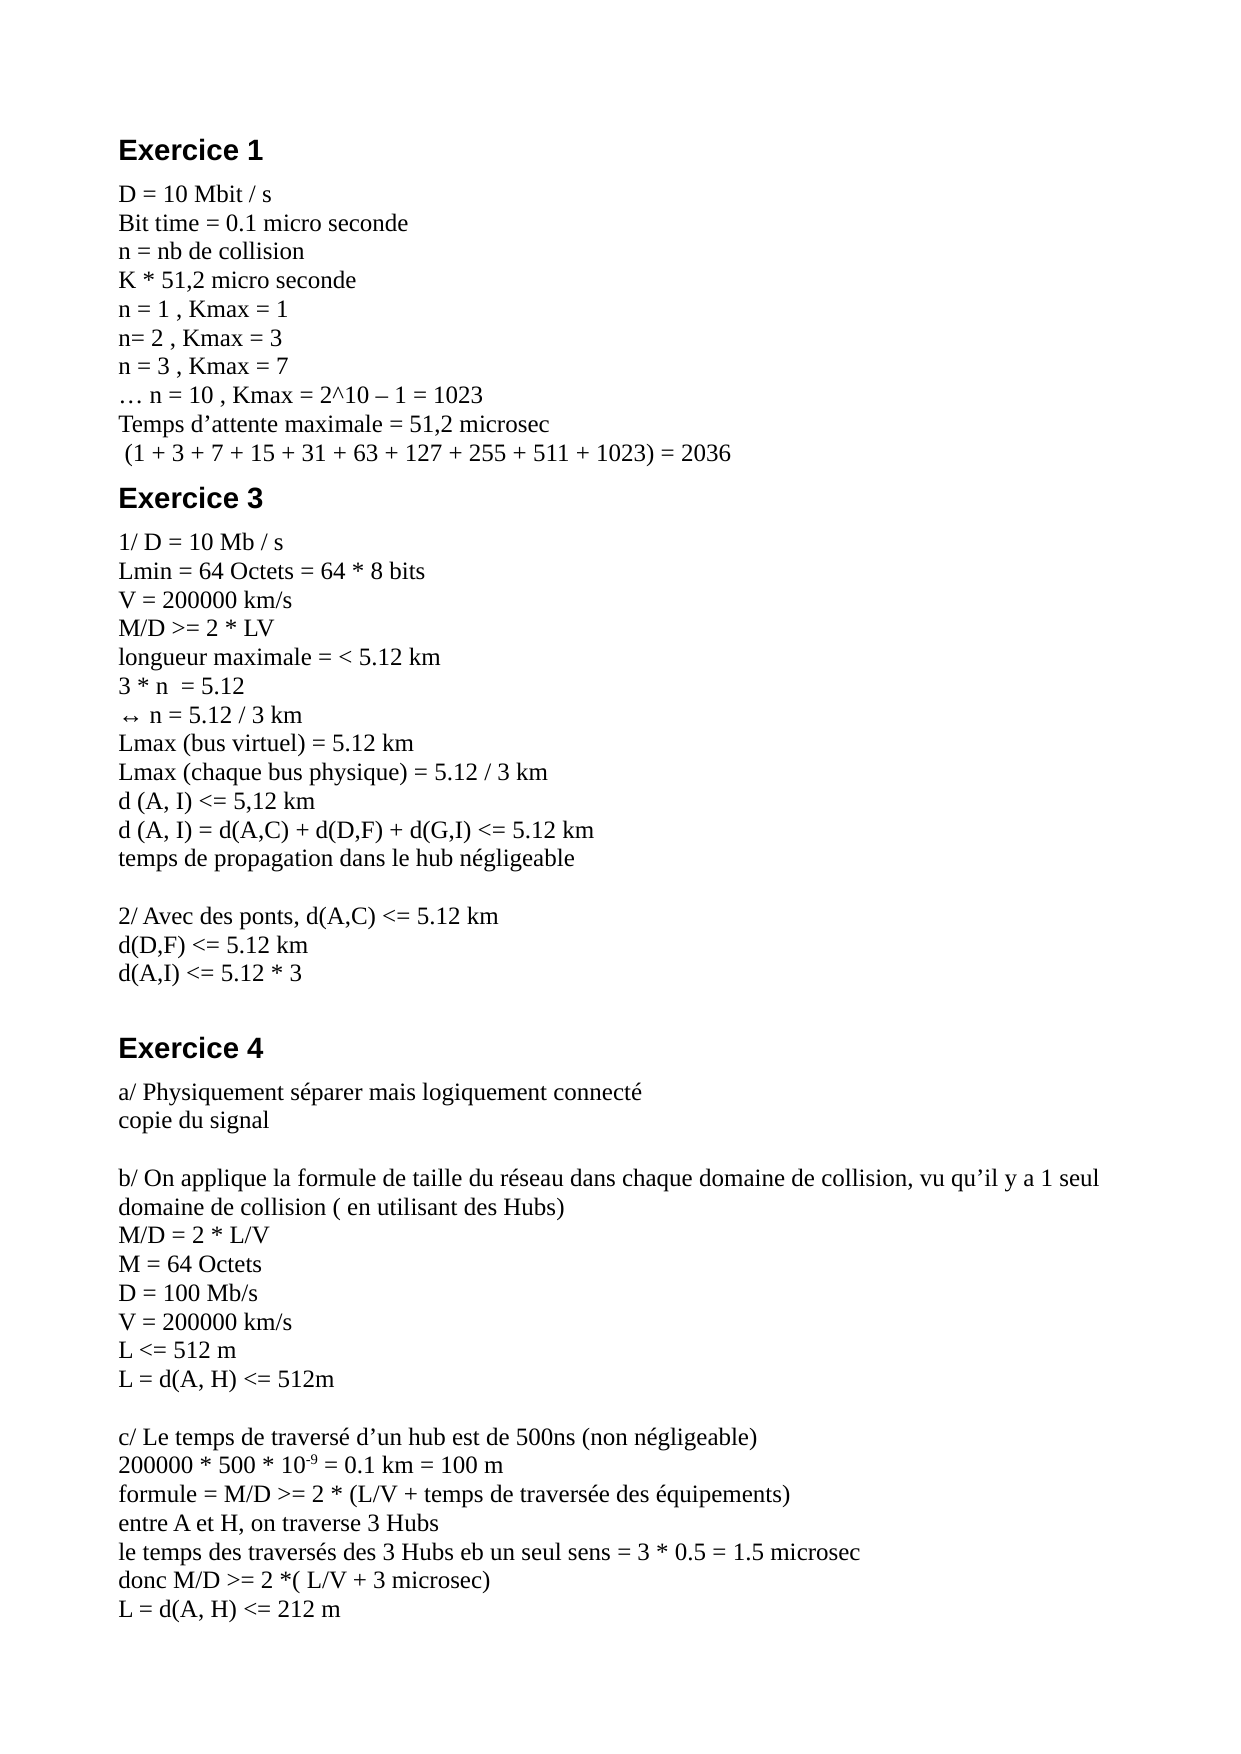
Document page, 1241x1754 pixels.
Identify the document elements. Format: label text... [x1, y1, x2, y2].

text d (A, I) <= 5,12 km [118, 786, 1122, 815]
text L <= 512 m [118, 1336, 1122, 1364]
text 1/ D = 10 Mb / s [118, 527, 1122, 556]
subtitle Exercice 1 [118, 133, 1122, 166]
text entre A et H, on traverse 3 Hubs [118, 1508, 1122, 1537]
text M/D = 2 * L/V [118, 1221, 1122, 1249]
text L = d(A, H) <= 212 m [118, 1594, 1122, 1623]
text Lmin = 64 Octets = 64 * 8 bits [118, 556, 1122, 585]
text V = 200000 km/s [118, 1307, 1122, 1336]
text D = 100 Mb/s [118, 1278, 1122, 1307]
text longueur maximale = < 5.12 km [118, 642, 1122, 671]
subtitle Exercice 4 [118, 1031, 1122, 1064]
text copie du signal [118, 1106, 1122, 1134]
text Temps d’attente maximale = 51,2 microsec [118, 409, 1122, 438]
text D = 10 Mbit / s [118, 179, 1122, 208]
text d (A, I) = d(A,C) + d(D,F) + d(G,I) <= 5.12 km [118, 815, 1122, 843]
text le temps des traversés des 3 Hubs eb un seul sens = 3 * 0.5 = 1.5 microsec [118, 1537, 1122, 1566]
subtitle Exercice 3 [118, 481, 1122, 515]
text formule = M/D >= 2 * (L/V + temps de traversée des équipements) [118, 1479, 1122, 1508]
text ↔ n = 5.12 / 3 km [118, 700, 1122, 728]
text 2/ Avec des ponts, d(A,C) <= 5.12 km [118, 901, 1122, 930]
text n = 1 , Kmax = 1 [118, 294, 1122, 323]
text c/ Le temps de traversé d’un hub est de 500ns (non négligeable) [118, 1422, 1122, 1451]
text M = 64 Octets [118, 1249, 1122, 1278]
text d(A,I) <= 5.12 * 3 [118, 958, 1122, 987]
text Bit time = 0.1 micro seconde [118, 208, 1122, 236]
text n = 3 , Kmax = 7 [118, 351, 1122, 380]
text d(D,F) <= 5.12 km [118, 930, 1122, 958]
text temps de propagation dans le hub négligeable [118, 843, 1122, 872]
text Lmax (chaque bus physique) = 5.12 / 3 km [118, 757, 1122, 786]
text b/ On applique la formule de taille du réseau dans chaque domaine de collision, vu qu’il y a 1 seul domaine de collision ( en utilisant des Hubs) [118, 1163, 1122, 1221]
text n= 2 , Kmax = 3 [118, 323, 1122, 351]
text donc M/D >= 2 *( L/V + 3 microsec) [118, 1566, 1122, 1594]
text 200000 * 500 * 10-9 = 0.1 km = 100 m [118, 1451, 1122, 1479]
text M/D >= 2 * LV [118, 613, 1122, 642]
text L = d(A, H) <= 512m [118, 1364, 1122, 1393]
text V = 200000 km/s [118, 585, 1122, 613]
text 3 * n = 5.12 [118, 671, 1122, 700]
text n = nb de collision [118, 236, 1122, 265]
text Lmax (bus virtuel) = 5.12 km [118, 728, 1122, 757]
text (1 + 3 + 7 + 15 + 31 + 63 + 127 + 255 + 511 + 1023) = 2036 [118, 438, 1122, 466]
text … n = 10 , Kmax = 2^10 – 1 = 1023 [118, 380, 1122, 409]
text K * 51,2 micro seconde [118, 265, 1122, 294]
text a/ Physiquement séparer mais logiquement connecté [118, 1077, 1122, 1106]
